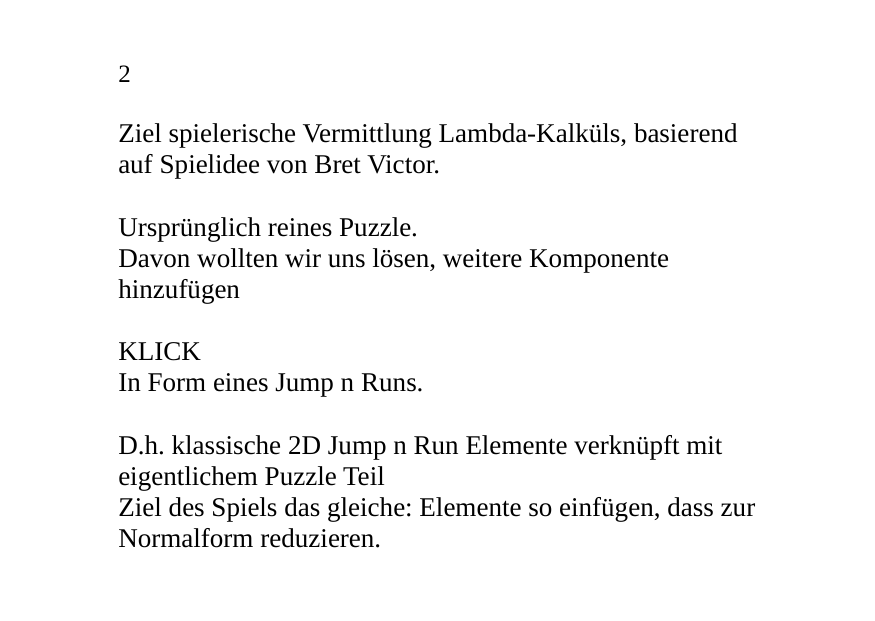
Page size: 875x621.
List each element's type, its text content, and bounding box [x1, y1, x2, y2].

text KLICK [118, 335, 756, 366]
text In Form eines Jump n Runs. [118, 366, 756, 398]
text Ziel des Spiels das gleiche: Elemente so einfügen, dass zur Normalform reduzieren. [118, 491, 756, 553]
text Davon wollten wir uns lösen, weitere Komponente hinzufügen [118, 242, 756, 304]
text Ziel spielerische Vermittlung Lambda-Kalküls, basierend auf Spielidee von Bret Victor. [118, 117, 756, 179]
text Ursprünglich reines Puzzle. [118, 211, 756, 242]
text D.h. klassische 2D Jump n Run Elemente verknüpft mit eigentlichem Puzzle Teil [118, 429, 756, 491]
